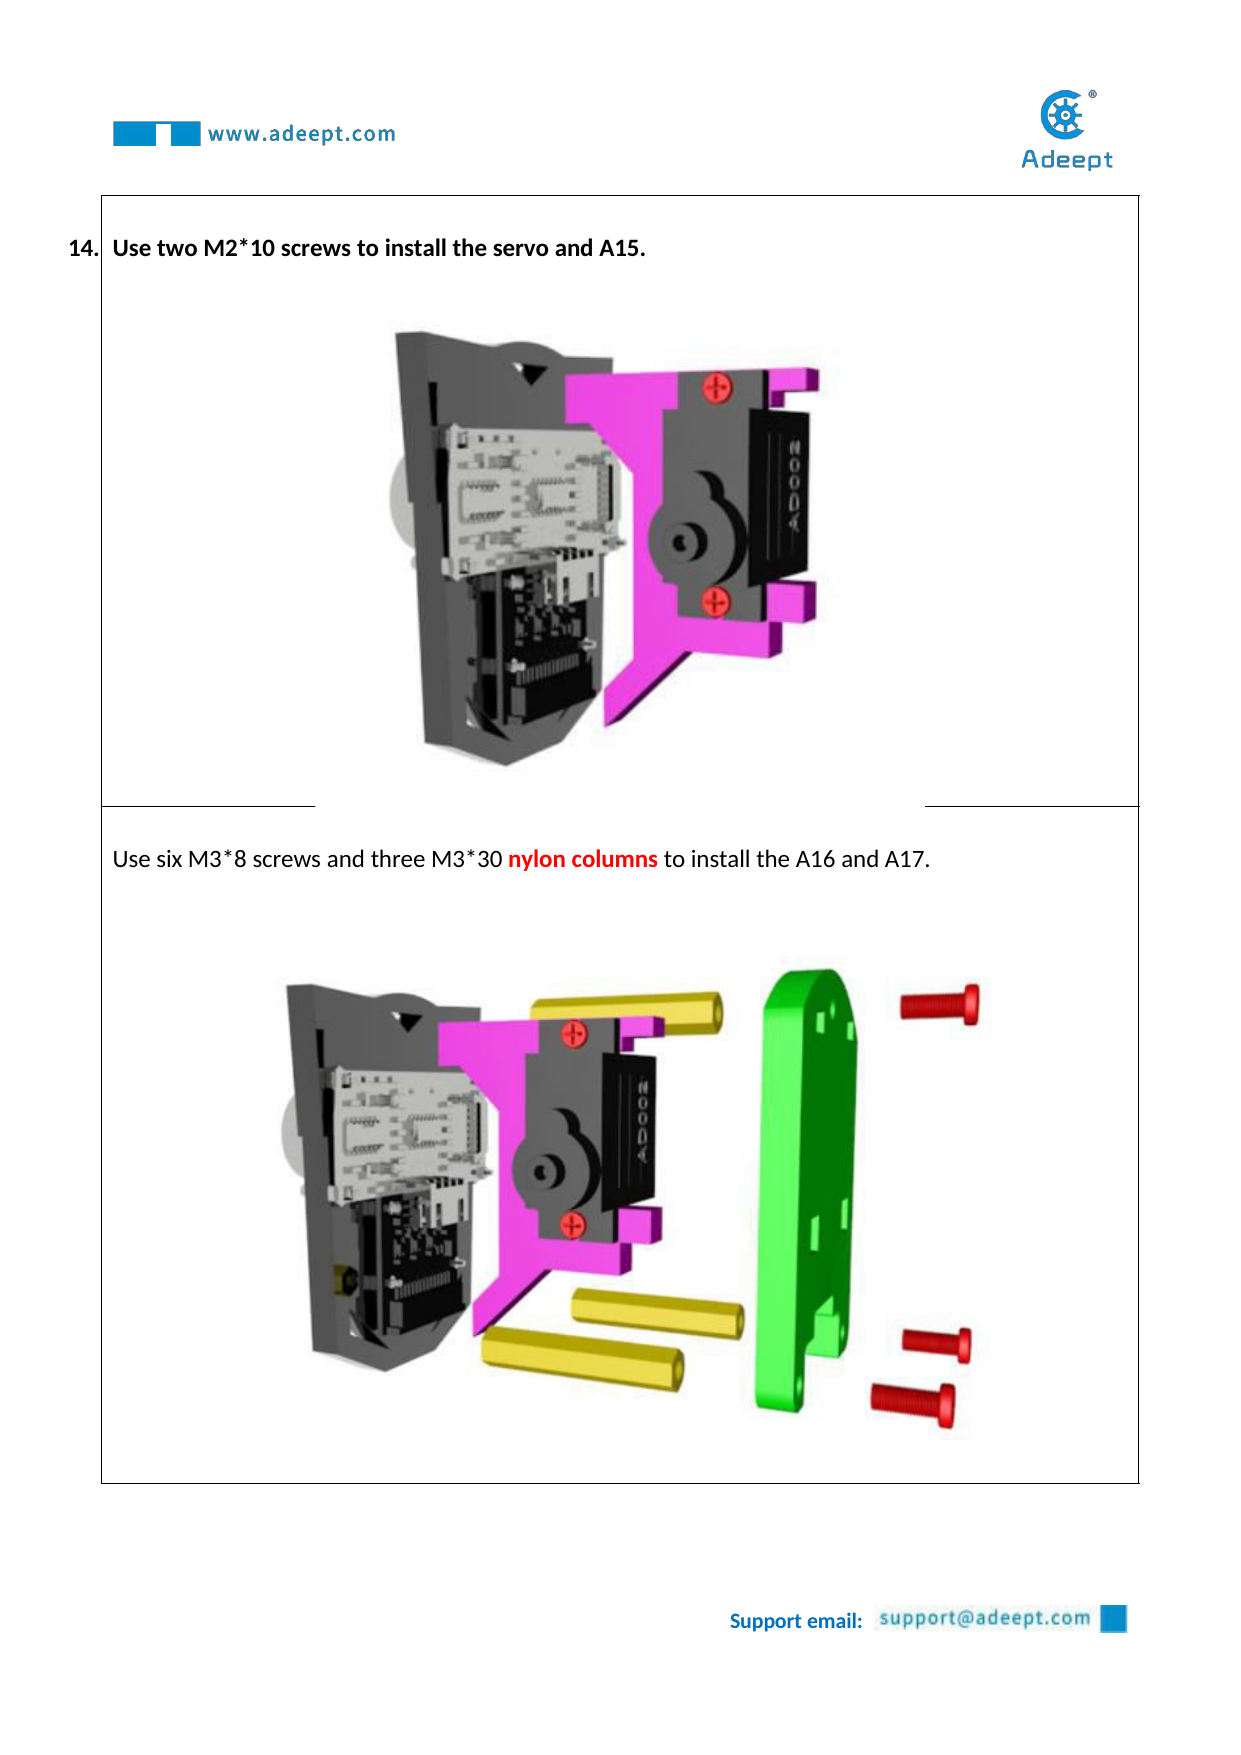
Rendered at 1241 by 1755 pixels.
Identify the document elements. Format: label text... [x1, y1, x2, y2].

text Use six M3*8 screws and three M3*30 nylon columns to install the A16 and A17. [112, 843, 1138, 874]
list Use two M2*10 screws to install the servo and A15. [102, 232, 1138, 262]
